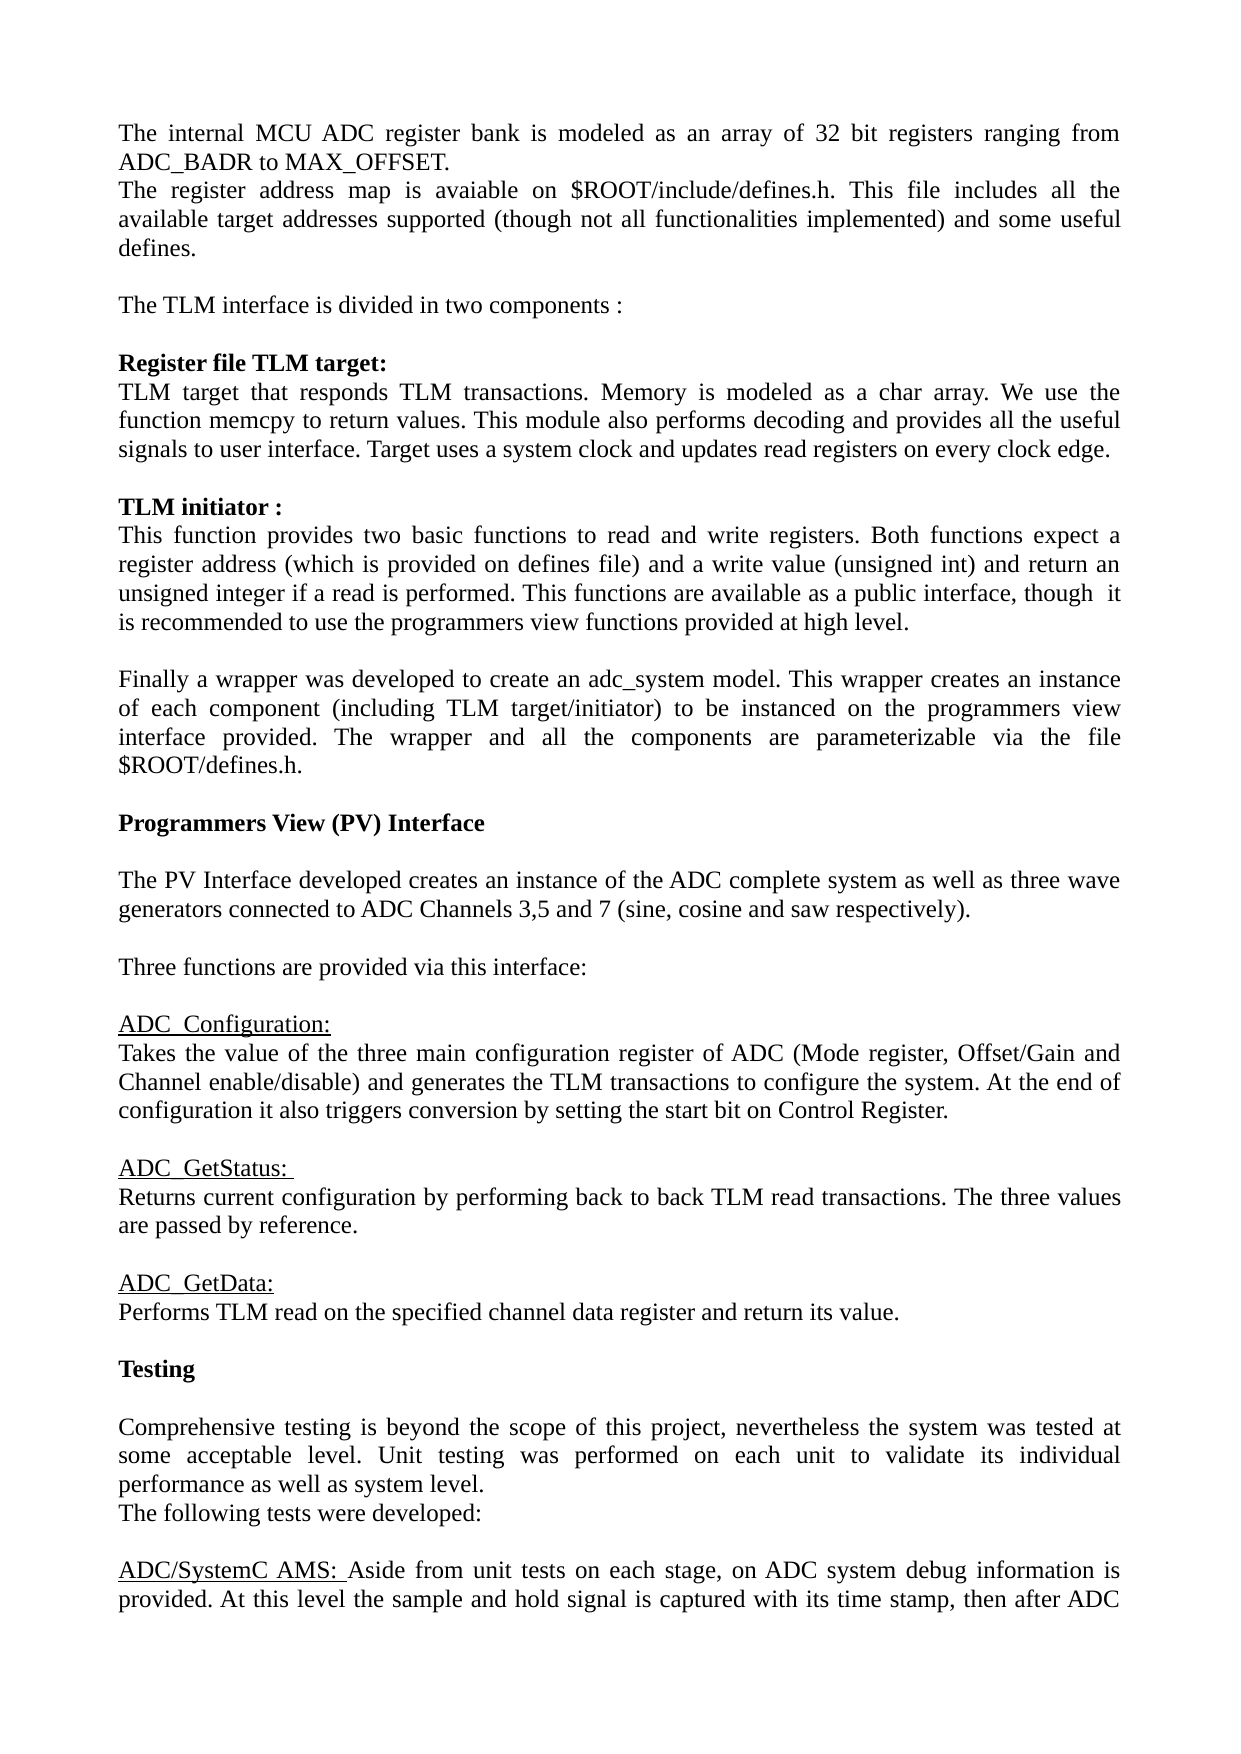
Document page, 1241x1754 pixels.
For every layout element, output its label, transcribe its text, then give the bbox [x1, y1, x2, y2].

text TLM target that responds TLM transactions. Memory is modeled as a char array. We use the function memcpy to return values. This module also performs decoding and provides all the useful signals to user interface. Target uses a system clock and updates read registers on every clock edge. [118, 377, 1122, 463]
text Finally a wrapper was developed to create an adc_system model. This wrapper creates an instance of each component (including TLM target/initiator) to be instanced on the programmers view interface provided. The wrapper and all the components are parameterizable via the file $ROOT/defines.h. [118, 664, 1122, 779]
text ADC_GetData: [118, 1268, 1122, 1297]
text Takes the value of the three main configuration register of ADC (Mode register, Offset/Gain and Channel enable/disable) and generates the TLM transactions to configure the system. At the end of configuration it also triggers conversion by setting the start bit on Control Register. [118, 1038, 1122, 1124]
text Programmers View (PV) Interface [118, 808, 1122, 837]
text The internal MCU ADC register bank is modeled as an array of 32 bit registers ranging from ADC_BADR to MAX_OFFSET. [118, 118, 1122, 176]
text Returns current configuration by performing back to back TLM read transactions. The three values are passed by reference. [118, 1182, 1122, 1239]
text ADC/SystemC AMS: Aside from unit tests on each stage, on ADC system debug information is provided. At this level the sample and hold signal is captured with its time stamp, then after ADC [118, 1556, 1122, 1613]
text The PV Interface developed creates an instance of the ADC complete system as well as three wave generators connected to ADC Channels 3,5 and 7 (sine, cosine and saw respectively). [118, 866, 1122, 923]
text Testing [118, 1354, 1122, 1383]
text ADC_GetStatus: [118, 1153, 1122, 1182]
text Register file TLM target: [118, 348, 1122, 377]
text Comprehensive testing is beyond the scope of this project, nevertheless the system was tested at some acceptable level. Unit testing was performed on each unit to validate its individual performance as well as system level. [118, 1412, 1122, 1498]
text The TLM interface is divided in two components : [118, 291, 1122, 348]
text ADC_Configuration: [118, 1009, 1122, 1038]
text The register address map is avaiable on $ROOT/include/defines.h. This file includes all the available target addresses supported (though not all functionalities implemented) and some useful defines. [118, 176, 1122, 262]
text This function provides two basic functions to read and write registers. Both functions expect a register address (which is provided on defines file) and a write value (unsigned int) and return an unsigned integer if a read is performed. This functions are available as a public interface, though it is recommended to use the programmers view functions provided at high level. [118, 521, 1122, 636]
text Performs TLM read on the specified channel data register and return its value. [118, 1297, 1122, 1326]
text Three functions are provided via this interface: [118, 952, 1122, 981]
text The following tests were developed: [118, 1498, 1122, 1527]
text TLM initiator : [118, 492, 1122, 521]
